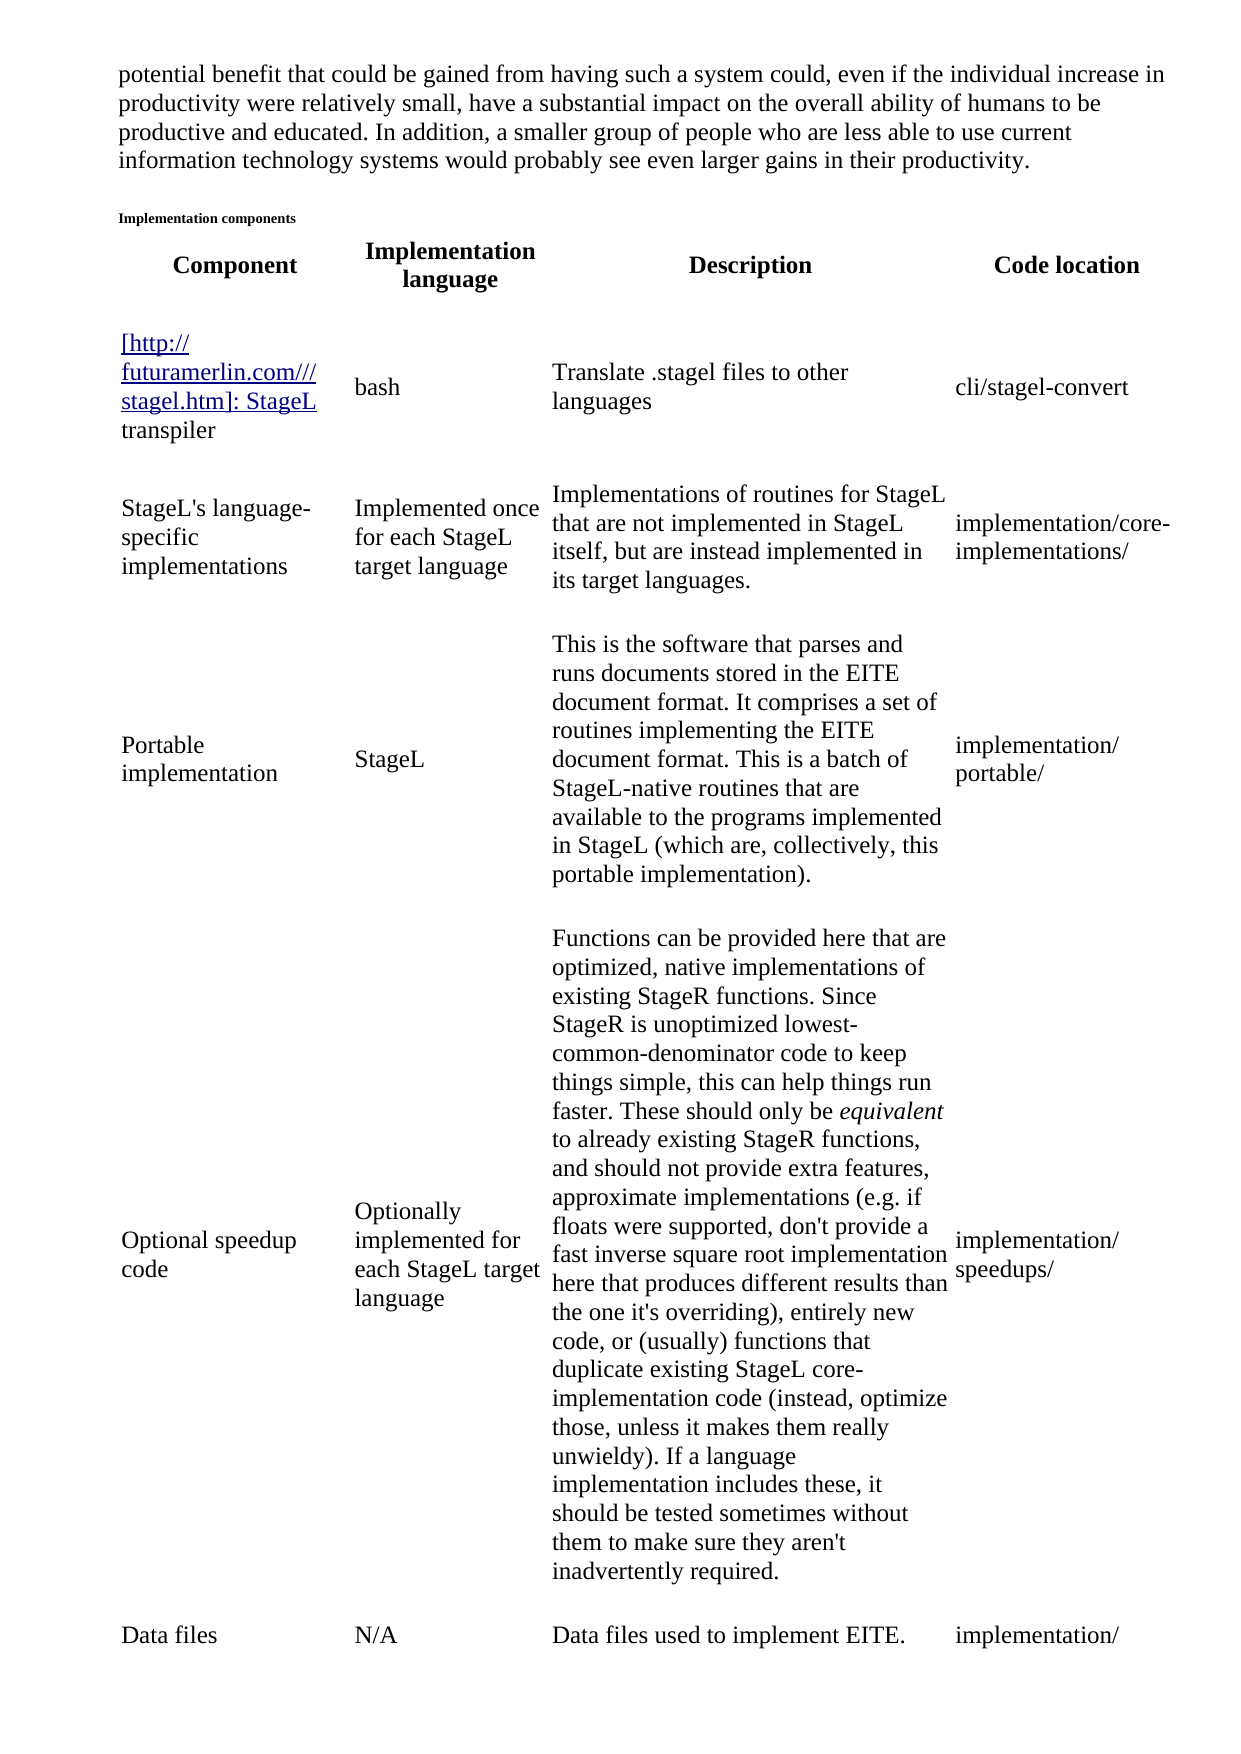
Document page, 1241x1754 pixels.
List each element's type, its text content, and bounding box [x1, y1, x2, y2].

table_cell Optional speedup code [118, 920, 351, 1617]
table_cell Translate .stagel files to other languages [549, 326, 952, 476]
table_cell implementation/core-implementations/ [952, 476, 1181, 626]
table_cell cli/stagel-convert [952, 326, 1181, 476]
table_cell StageL [351, 626, 549, 920]
table_cell bash [351, 326, 549, 476]
table_cell implementation/portable/ [952, 626, 1181, 920]
table_cell Optionally implemented for each StageL target language [351, 920, 549, 1617]
table_cell This is the software that parses and runs documents stored in the EITE document format. It comprises a set of routines implementing the EITE document format. This is a batch of StageL-native routines that are available to the programs implemented in StageL (which are, collectively, this portable implementation). [549, 626, 952, 920]
table_cell Functions can be provided here that are optimized, native implementations of existing StageR functions. Since StageR is unoptimized lowest-common-denominator code to keep things simple, this can help things run faster. These should only be equivalent to already existing StageR functions, and should not provide extra features, approximate implementations (e.g. if floats were supported, don't provide a fast inverse square root implementation here that produces different results than the one it's overriding), entirely new code, or (usually) functions that duplicate existing StageL core-implementation code (instead, optimize those, unless it makes them really unwieldy). If a language implementation includes these, it should be tested sometimes without them to make sure they aren't inadvertently required. [549, 920, 952, 1617]
table_header Implementation language [351, 233, 549, 326]
table_header Description [549, 233, 952, 326]
table_header Code location [952, 233, 1181, 326]
table_header Component [118, 233, 351, 326]
table_cell N/A [351, 1617, 549, 1681]
text potential benefit that could be gained from having such a system could, even if the individual increase in productivity were relatively small, have a substantial impact on the overall ability of humans to be productive and educated. In addition, a smaller group of people who are less able to use current information technology systems would probably see even larger gains in their productivity. [118, 59, 1181, 174]
table_cell Data files used to implement EITE. [549, 1617, 952, 1681]
table_cell Implementations of routines for StageL that are not implemented in StageL itself, but are instead implemented in its target languages. [549, 476, 952, 626]
table_cell Implemented once for each StageL target language [351, 476, 549, 626]
table_cell implementation/ [952, 1617, 1181, 1681]
table_cell StageL's language-specific implementations [118, 476, 351, 626]
table_cell [http://futuramerlin.com///stagel.htm]: StageL transpiler [118, 326, 351, 476]
table_cell Portable implementation [118, 626, 351, 920]
subtitle Implementation components [118, 210, 1181, 227]
table_cell implementation/speedups/ [952, 920, 1181, 1617]
table_cell Data files [118, 1617, 351, 1681]
